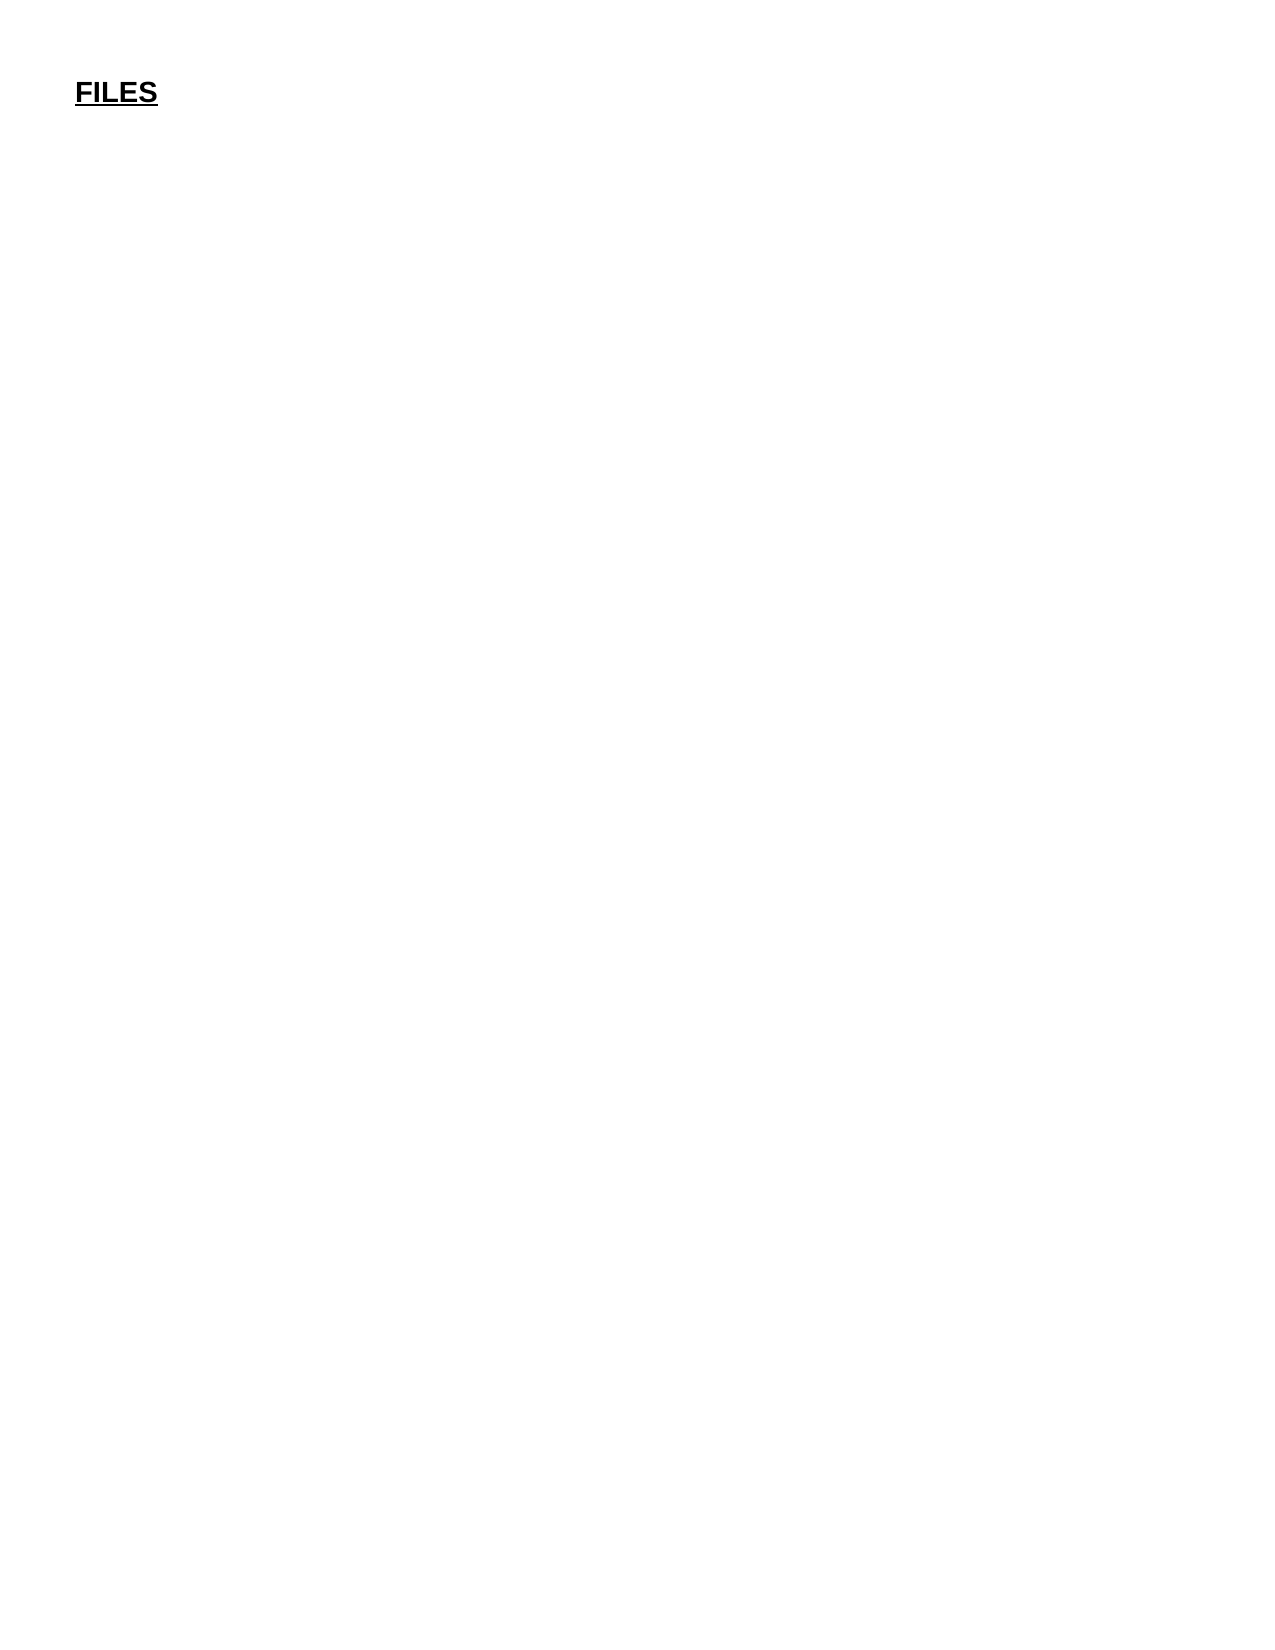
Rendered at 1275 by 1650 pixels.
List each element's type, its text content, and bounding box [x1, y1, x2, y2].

text FILES [75, 75, 1200, 108]
